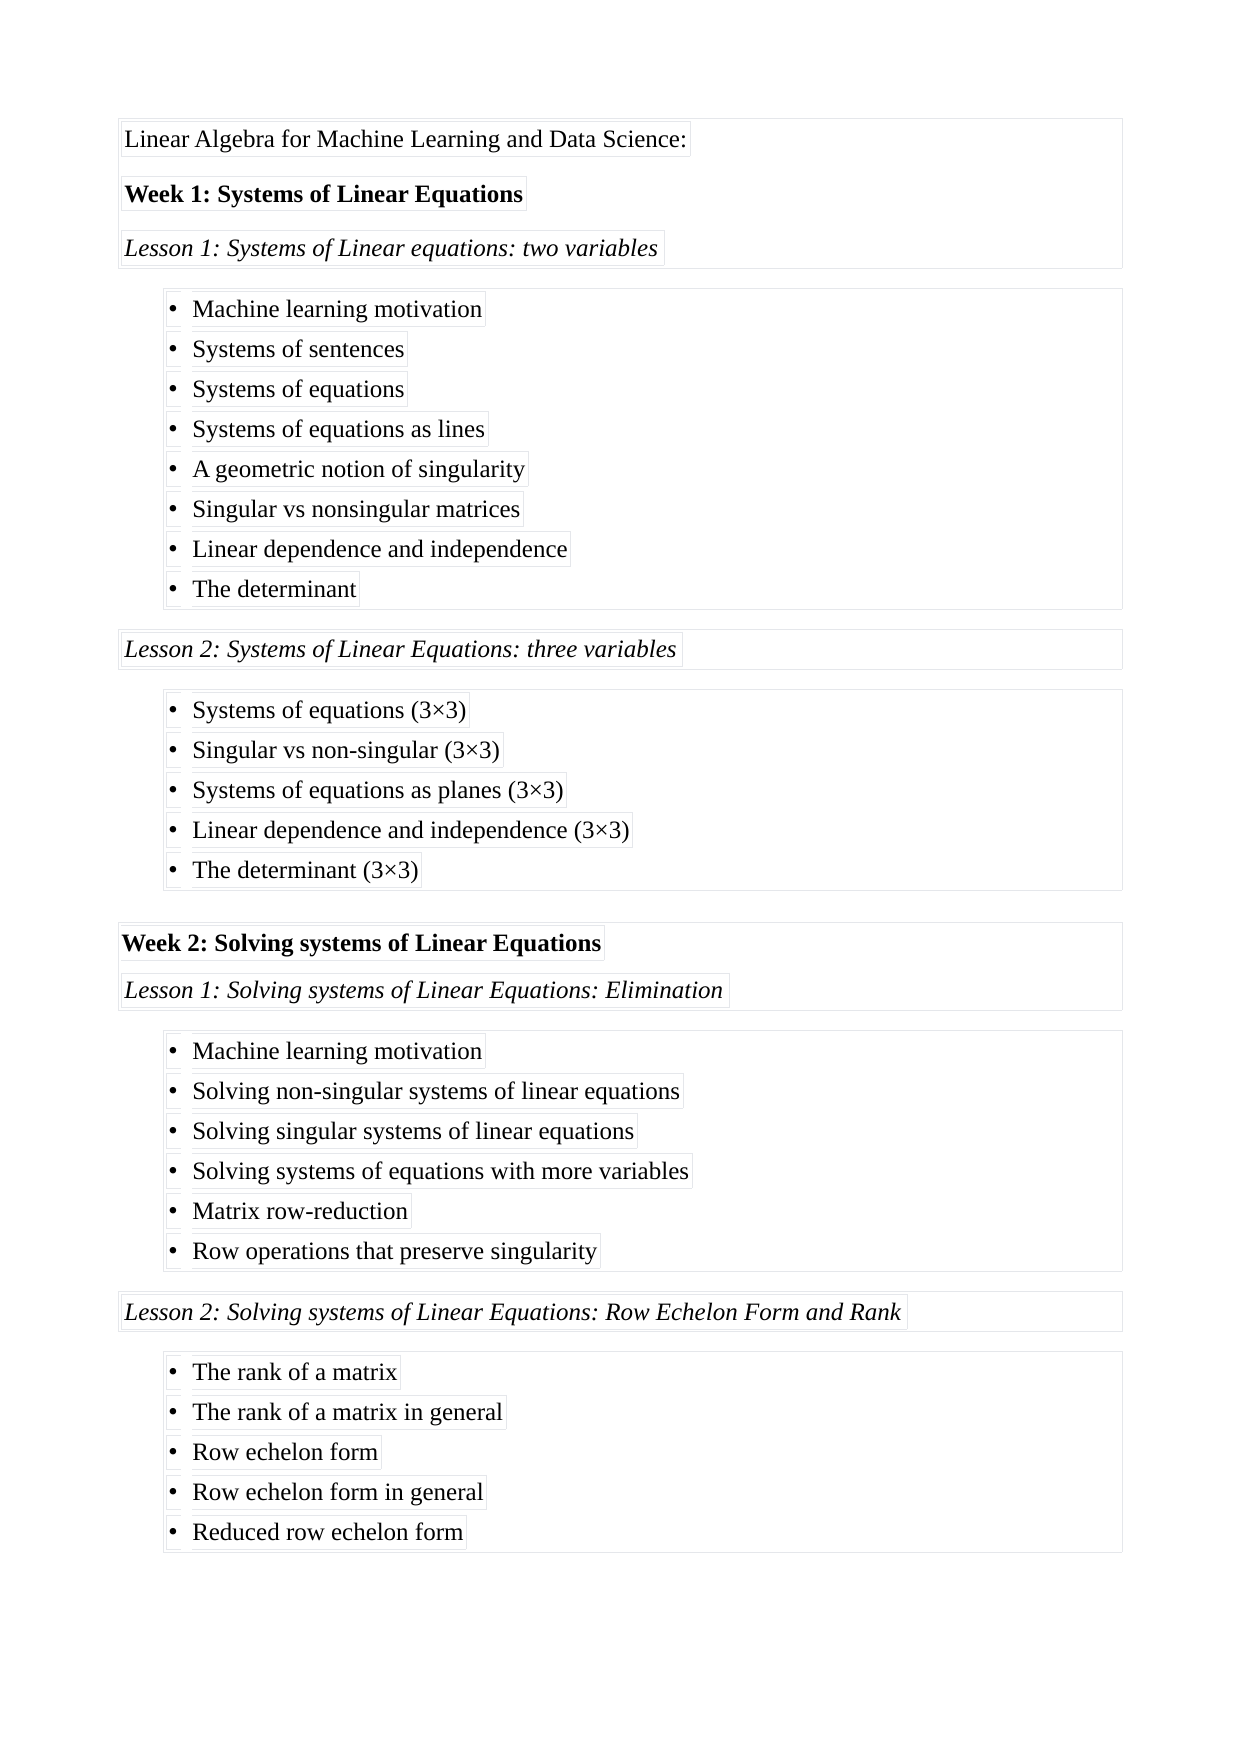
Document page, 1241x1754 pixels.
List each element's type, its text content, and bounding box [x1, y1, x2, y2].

list Reduced row echelon form [164, 1511, 1122, 1552]
list The rank of a matrix [164, 1352, 1122, 1389]
list Row operations that preserve singularity [164, 1230, 1122, 1271]
list The determinant [164, 568, 1122, 609]
text Lesson 1: Systems of Linear equations: two variables [119, 227, 1122, 268]
list The determinant (3×3) [164, 849, 1122, 890]
list Row echelon form in general [164, 1471, 1122, 1509]
list Row echelon form [164, 1431, 1122, 1469]
list Machine learning motivation [164, 1031, 1122, 1068]
list A geometric notion of singularity [164, 448, 1122, 486]
list Solving singular systems of linear equations [164, 1110, 1122, 1148]
list Systems of equations (3×3) [164, 690, 1122, 727]
text Lesson 1: Solving systems of Linear Equations: Elimination [119, 969, 1122, 1010]
text Week 1: Systems of Linear Equations [119, 173, 1122, 211]
subtitle Week 2: Solving systems of Linear Equations [119, 923, 1122, 960]
list Systems of equations as lines [164, 408, 1122, 446]
text Lesson 2: Solving systems of Linear Equations: Row Echelon Form and Rank [119, 1292, 1122, 1331]
list Machine learning motivation [164, 289, 1122, 326]
list Linear dependence and independence [164, 528, 1122, 566]
list Systems of equations [164, 368, 1122, 406]
list Solving non-singular systems of linear equations [164, 1070, 1122, 1108]
list Linear dependence and independence (3×3) [164, 809, 1122, 847]
list The rank of a matrix in general [164, 1391, 1122, 1429]
text Lesson 2: Systems of Linear Equations: three variables [119, 630, 1122, 669]
list Systems of sentences [164, 328, 1122, 366]
list Solving systems of equations with more variables [164, 1150, 1122, 1188]
list Matrix row-reduction [164, 1190, 1122, 1228]
list Singular vs nonsingular matrices [164, 488, 1122, 526]
text Linear Algebra for Machine Learning and Data Science: [119, 119, 1122, 156]
list Systems of equations as planes (3×3) [164, 769, 1122, 807]
list Singular vs non-singular (3×3) [164, 729, 1122, 767]
